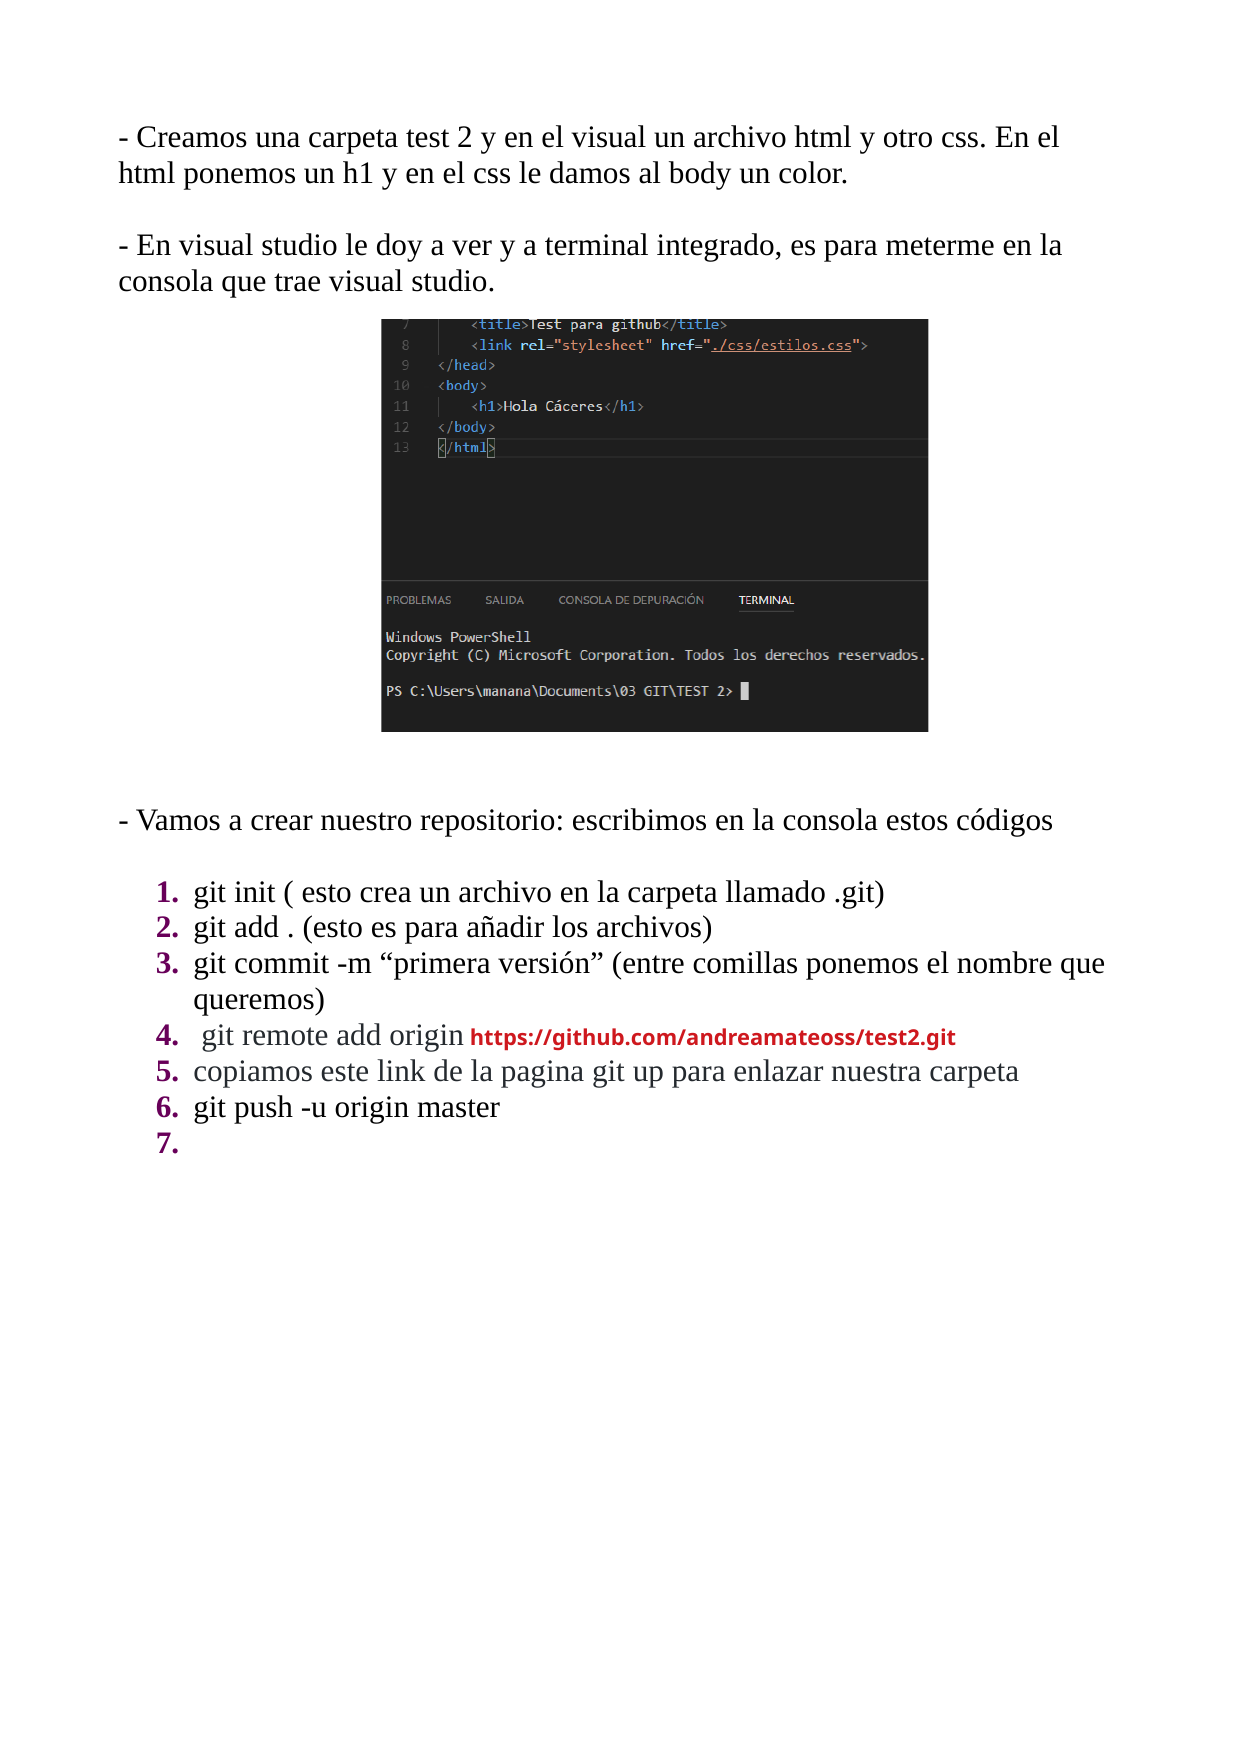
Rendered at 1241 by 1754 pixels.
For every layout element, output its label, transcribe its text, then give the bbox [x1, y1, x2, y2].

list git commit -m “primera versión” (entre comillas ponemos el nombre que queremos) [156, 945, 1122, 1017]
text - En visual studio le doy a ver y a terminal integrado, es para meterme en la consola que trae visual studio. [118, 226, 1122, 298]
text - Vamos a crear nuestro repositorio: escribimos en la consola estos códigos [118, 801, 1122, 837]
list git push -u origin master [156, 1088, 1122, 1124]
list git remote add origin https://github.com/andreamateoss/test2.git [156, 1017, 1122, 1052]
list git add . (esto es para añadir los archivos) [156, 909, 1122, 945]
list git init ( esto crea un archivo en la carpeta llamado .git) [156, 873, 1122, 909]
text - Creamos una carpeta test 2 y en el visual un archivo html y otro css. En el html ponemos un h1 y en el css le damos al body un color. [118, 118, 1122, 190]
picture [381, 319, 929, 732]
list copiamos este link de la pagina git up para enlazar nuestra carpeta [156, 1052, 1122, 1088]
